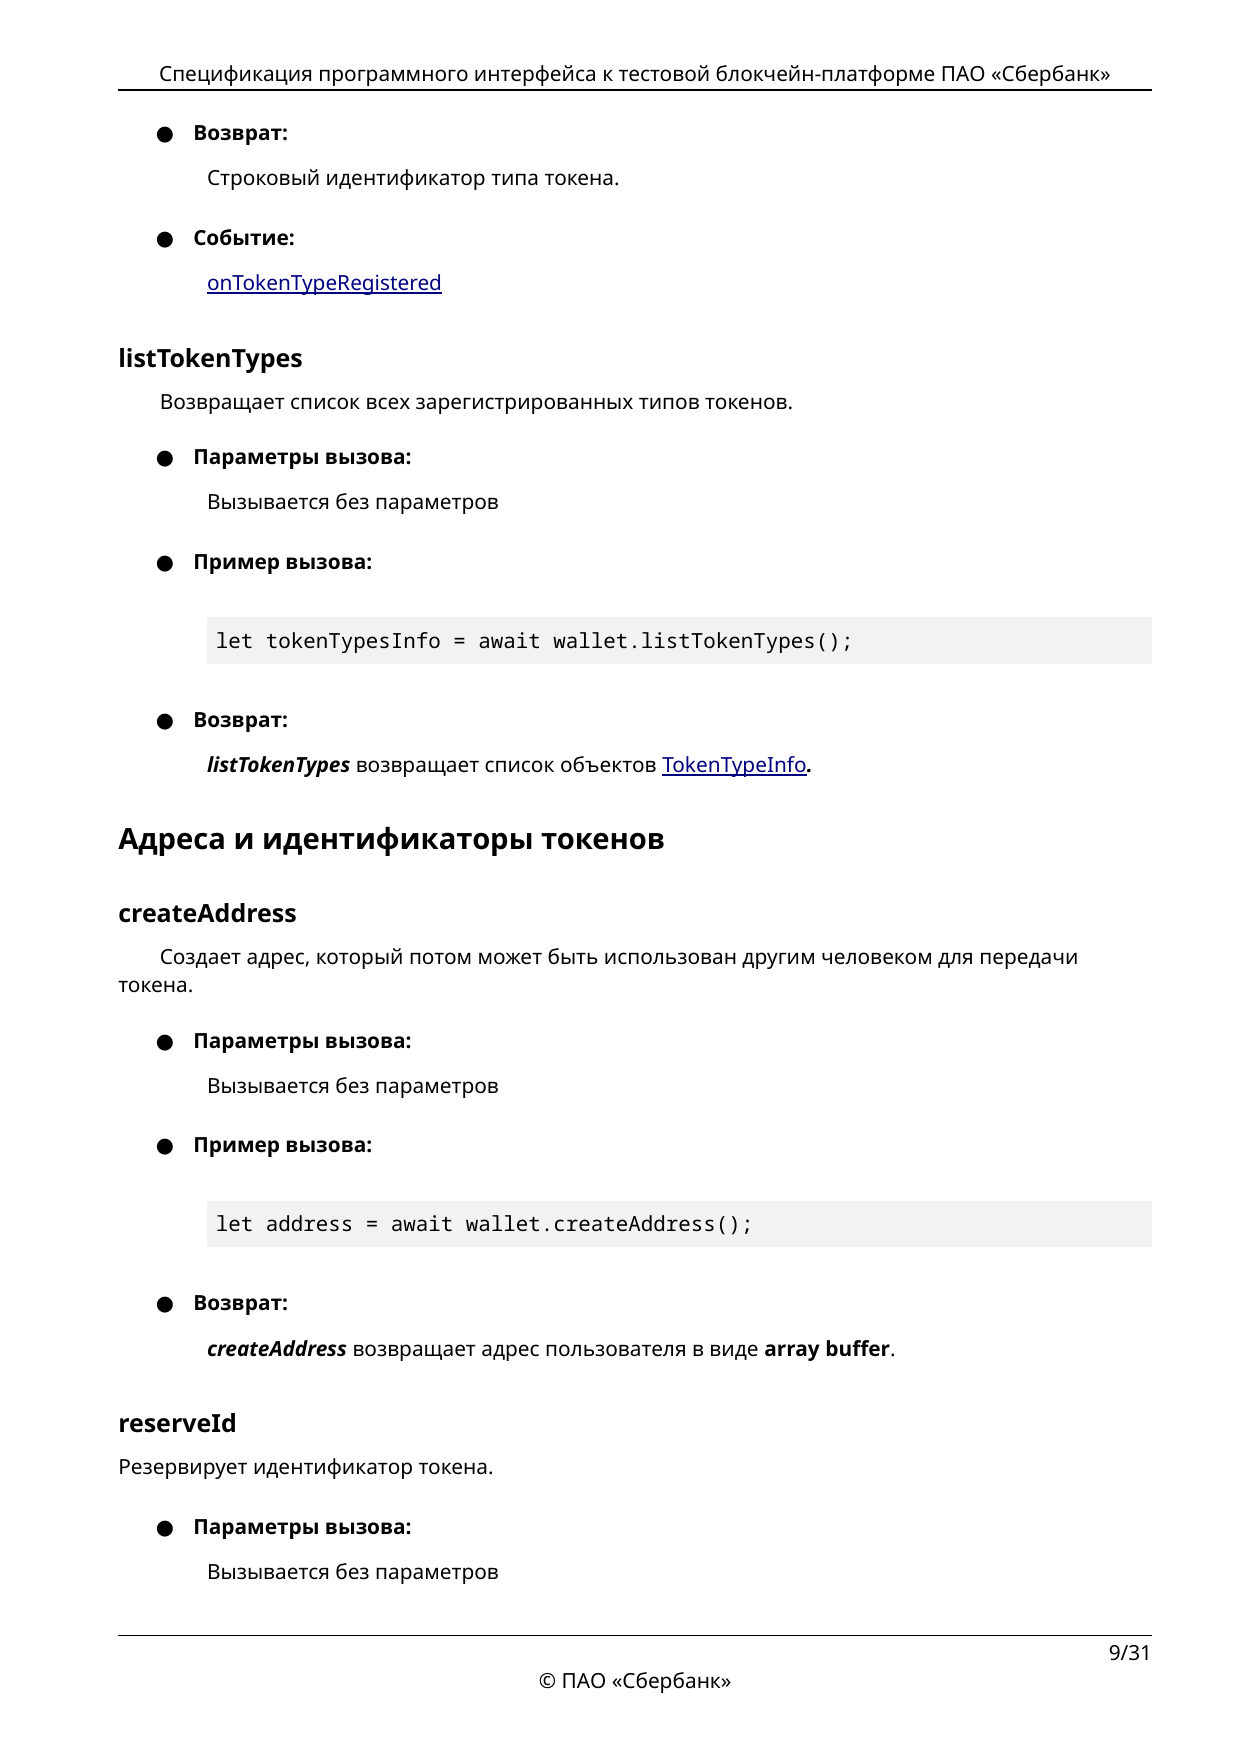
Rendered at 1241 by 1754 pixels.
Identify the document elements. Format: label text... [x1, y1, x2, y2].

text onTokenTypeRegistered [207, 268, 1152, 296]
text Резервирует идентификатор токена. [118, 1452, 1152, 1481]
text let tokenTypesInfo = await wallet.listTokenTypes(); [208, 618, 1151, 663]
text Вызывается без параметров [207, 487, 1152, 516]
text listTokenTypes возвращает список объектов TokenTypeInfo. [207, 750, 1152, 778]
list Пример вызова: [156, 547, 1152, 576]
subtitle createAddress [118, 895, 1152, 929]
list Параметры вызова: [156, 442, 1152, 471]
list Возврат: [156, 118, 1152, 147]
list Параметры вызова: [156, 1512, 1152, 1541]
text Вызывается без параметров [207, 1071, 1152, 1099]
text Вызывается без параметров [207, 1557, 1152, 1586]
list Событие: [156, 223, 1152, 251]
text Возвращает список всех зарегистрированных типов токенов. [118, 387, 1152, 415]
text Строковый идентификатор типа токена. [207, 163, 1152, 192]
subtitle Адреса и идентификаторы токенов [118, 818, 1152, 858]
text createAddress возвращает адрес пользователя в виде array buffer. [207, 1334, 1152, 1362]
subtitle listTokenTypes [118, 340, 1152, 374]
subtitle reserveId [118, 1406, 1152, 1440]
list Параметры вызова: [156, 1026, 1152, 1054]
list Возврат: [156, 1288, 1152, 1317]
list Возврат: [156, 705, 1152, 733]
text let address = await wallet.createAddress(); [208, 1202, 1151, 1246]
text Создает адрес, который потом может быть использован другим человеком для передачи токена. [118, 942, 1152, 999]
list Пример вызова: [156, 1131, 1152, 1159]
